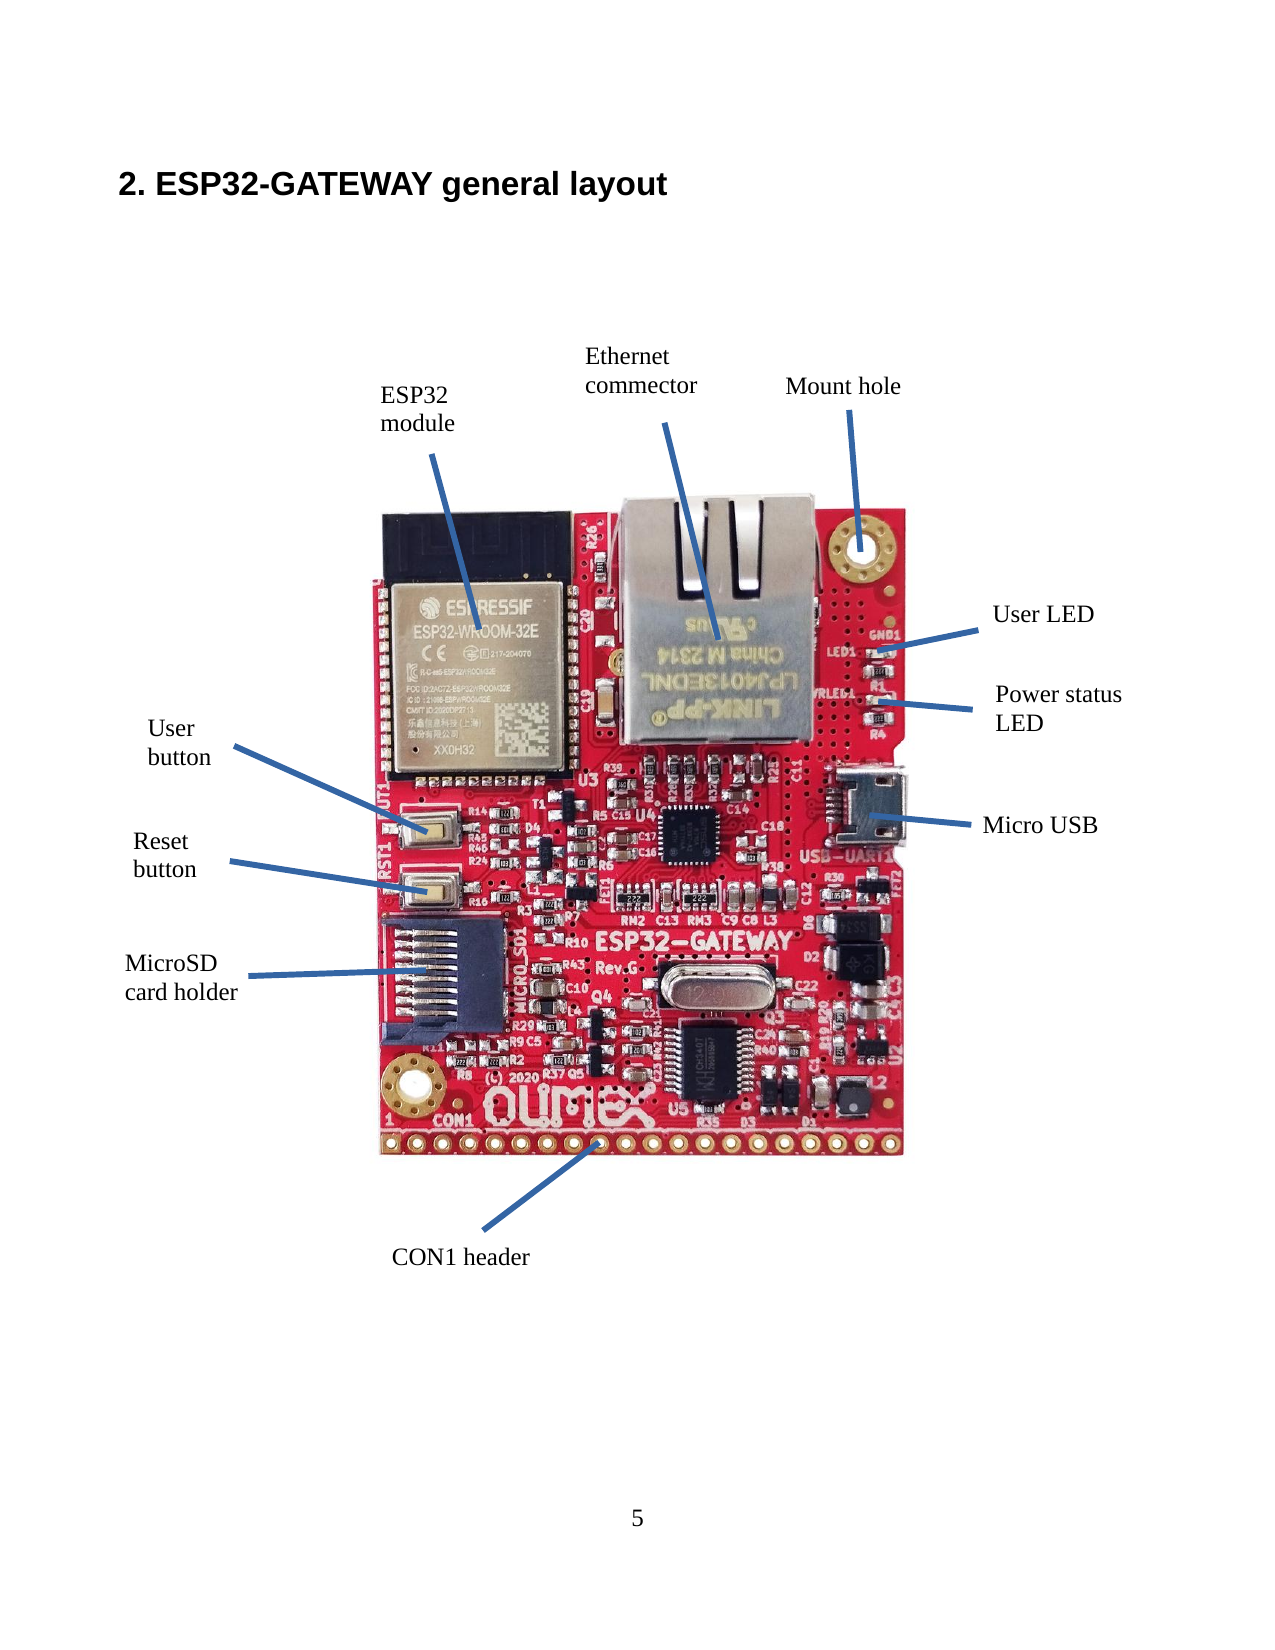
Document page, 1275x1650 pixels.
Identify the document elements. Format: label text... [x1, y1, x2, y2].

subtitle 2. ESP32-GATEWAY general layout [118, 164, 1157, 202]
picture [346, 478, 929, 1172]
